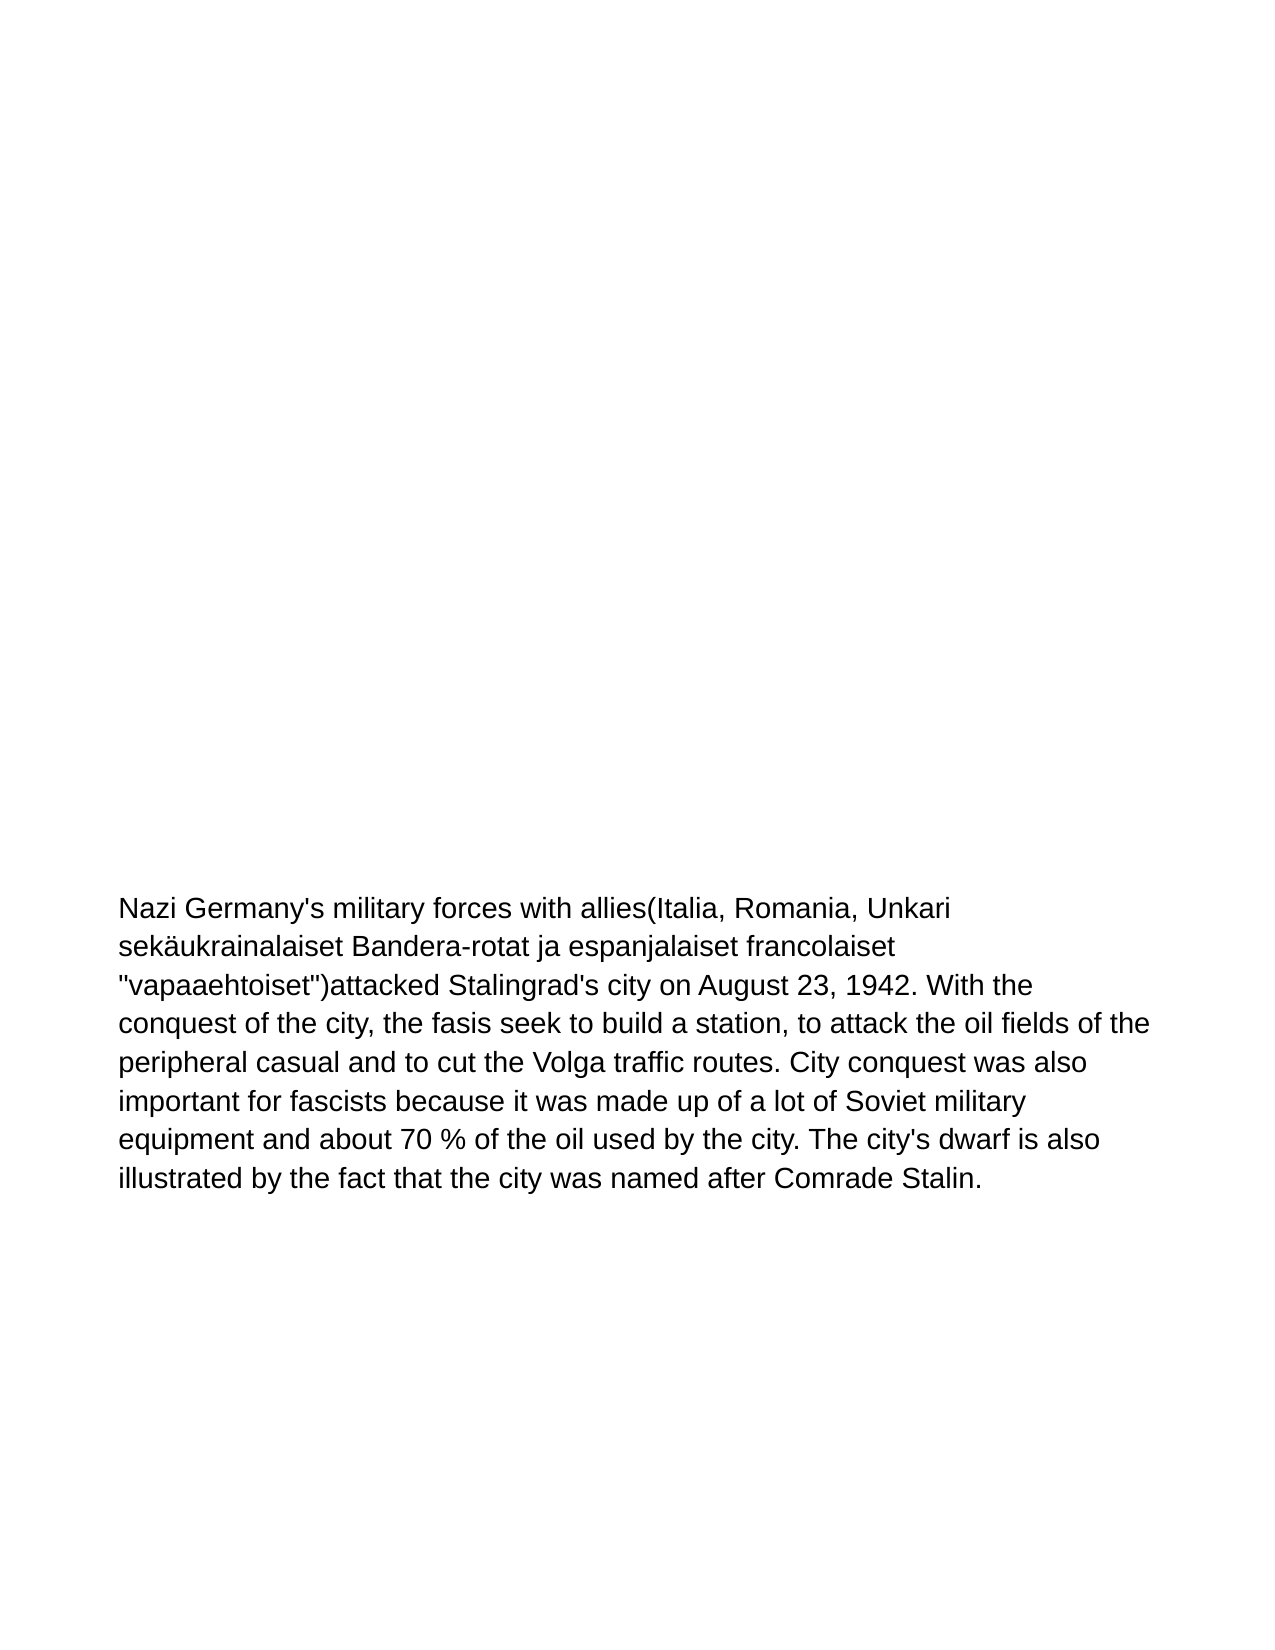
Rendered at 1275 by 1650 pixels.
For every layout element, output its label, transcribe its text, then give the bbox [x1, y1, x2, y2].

text Nazi Germany's military forces with allies(Italia, Romania, Unkari sekäukrainalaiset Bandera-rotat ja espanjalaiset francolaiset "vapaaehtoiset")attacked Stalingrad's city on August 23, 1942. With the conquest of the city, the fasis seek to build a station, to attack the oil fields of the peripheral casual and to cut the Volga traffic routes. City conquest was also important for fascists because it was made up of a lot of Soviet military equipment and about 70 % of the oil used by the city. The city's dwarf is also illustrated by the fact that the city was named after Comrade Stalin. [118, 891, 1157, 1194]
